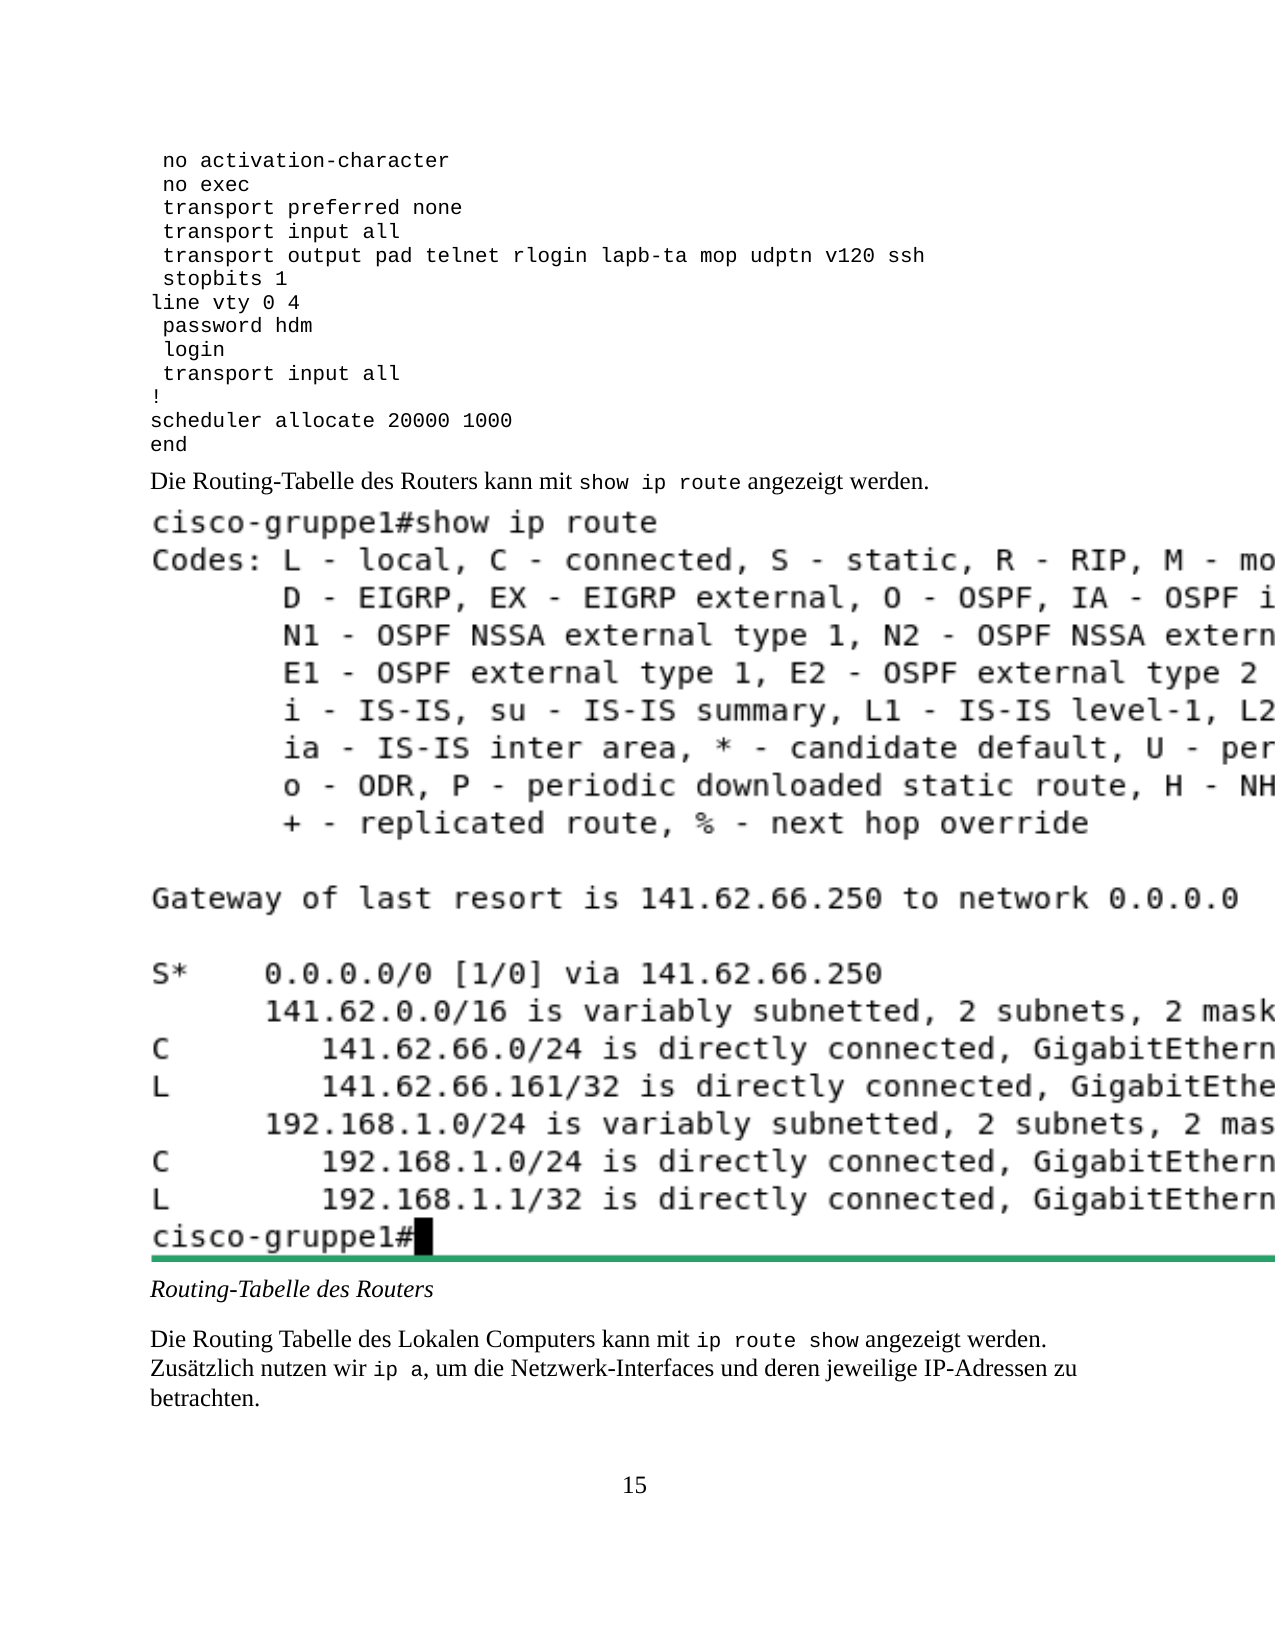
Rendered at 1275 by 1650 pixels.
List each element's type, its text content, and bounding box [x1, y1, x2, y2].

picture [150, 505, 1275, 1262]
text Routing-Tabelle des Routers [150, 1274, 1125, 1302]
text Die Routing Tabelle des Lokalen Computers kann mit ip route show angezeigt werden. Zusätzlich nutzen wir ip a, um die Netzwerk-Interfaces und deren jeweilige IP-Adressen zu betrachten. [150, 1324, 1125, 1412]
text ! [150, 386, 1125, 410]
text line vty 0 4 [150, 292, 1125, 316]
text no exec [150, 174, 1125, 197]
text no activation-character [150, 150, 1125, 174]
text stopbits 1 [150, 268, 1125, 292]
text scheduler allocate 20000 1000 [150, 410, 1125, 434]
text login [150, 339, 1125, 363]
text transport input all [150, 363, 1125, 386]
text end [150, 434, 1125, 457]
text password hdm [150, 316, 1125, 339]
text transport preferred none [150, 197, 1125, 221]
text Die Routing-Tabelle des Routers kann mit show ip route angezeigt werden. [150, 466, 1125, 496]
text transport input all [150, 221, 1125, 244]
text transport output pad telnet rlogin lapb-ta mop udptn v120 ssh [150, 244, 1125, 268]
